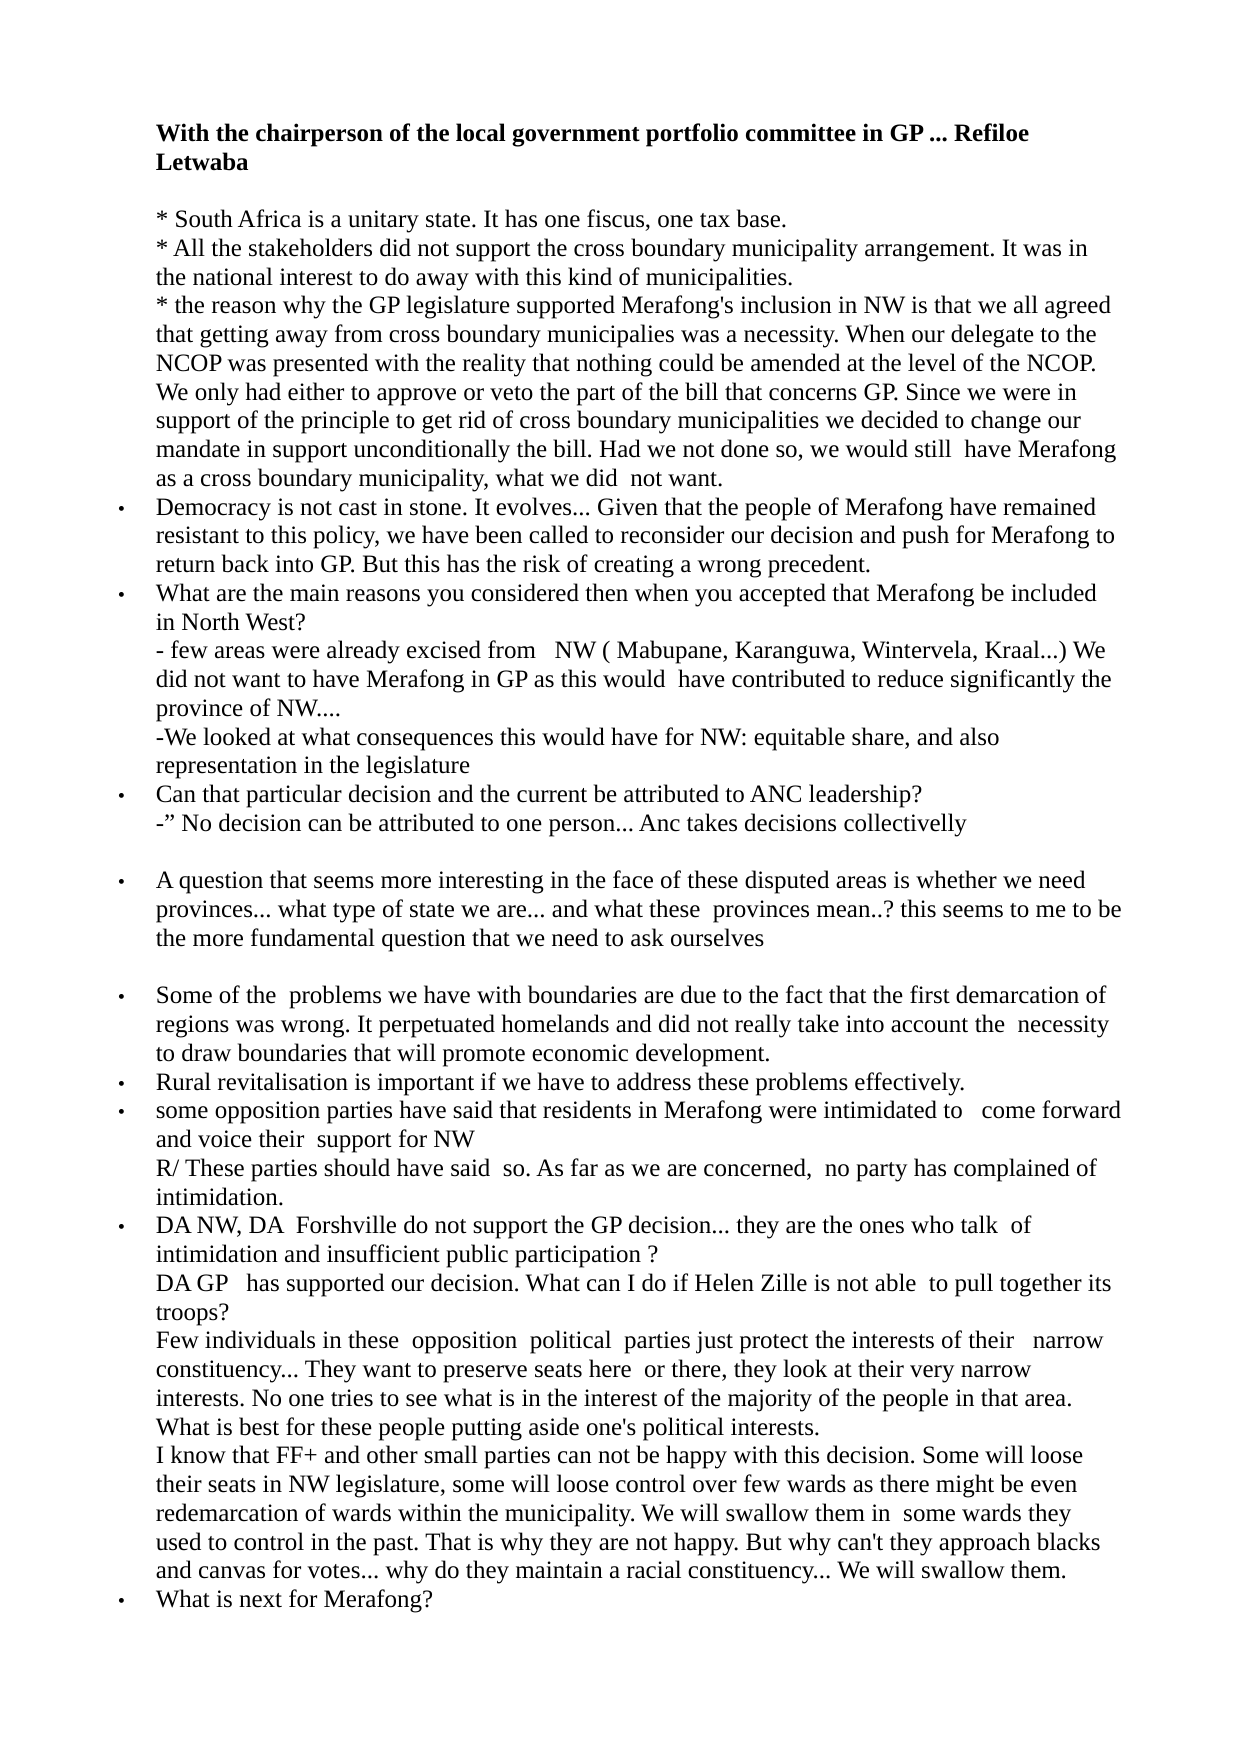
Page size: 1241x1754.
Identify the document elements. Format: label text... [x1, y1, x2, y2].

list What is next for Merafong? [118, 1584, 1122, 1613]
list With the chairperson of the local government portfolio committee in GP ... Refiloe Letwaba [118, 118, 1122, 176]
list DA NW, DA Forshville do not support the GP decision... they are the ones who talk of intimidation and insufficient public participation ? [118, 1211, 1122, 1268]
list * South Africa is a unitary state. It has one fiscus, one tax base. [118, 204, 1122, 233]
list Rural revitalisation is important if we have to address these problems effectively. [118, 1067, 1122, 1096]
list A question that seems more interesting in the face of these disputed areas is whether we need provinces... what type of state we are... and what these provinces mean..? this seems to me to be the more fundamental question that we need to ask ourselves [118, 866, 1122, 952]
list What are the main reasons you considered then when you accepted that Merafong be included in North West? [118, 578, 1122, 636]
list * All the stakeholders did not support the cross boundary municipality arrangement. It was in the national interest to do away with this kind of municipalities. [118, 233, 1122, 291]
list I know that FF+ and other small parties can not be happy with this decision. Some will loose their seats in NW legislature, some will loose control over few wards as there might be even redemarcation of wards within the municipality. We will swallow them in some wards they used to control in the past. That is why they are not happy. But why can't they approach blacks and canvas for votes... why do they maintain a racial constituency... We will swallow them. [118, 1441, 1122, 1584]
list DA GP has supported our decision. What can I do if Helen Zille is not able to pull together its troops? [118, 1268, 1122, 1326]
list * the reason why the GP legislature supported Merafong's inclusion in NW is that we all agreed that getting away from cross boundary municipalies was a necessity. When our delegate to the NCOP was presented with the reality that nothing could be amended at the level of the NCOP. We only had either to approve or veto the part of the bill that concerns GP. Since we were in support of the principle to get rid of cross boundary municipalities we decided to change our mandate in support unconditionally the bill. Had we not done so, we would still have Merafong as a cross boundary municipality, what we did not want. [118, 291, 1122, 492]
list Can that particular decision and the current be attributed to ANC leadership? [118, 779, 1122, 808]
list R/ These parties should have said so. As far as we are concerned, no party has complained of intimidation. [118, 1153, 1122, 1211]
list some opposition parties have said that residents in Merafong were intimidated to come forward and voice their support for NW [118, 1096, 1122, 1153]
list Few individuals in these opposition political parties just protect the interests of their narrow constituency... They want to preserve seats here or there, they look at their very narrow interests. No one tries to see what is in the interest of the majority of the people in that area. What is best for these people putting aside one's political interests. [118, 1326, 1122, 1441]
list - few areas were already excised from NW ( Mabupane, Karanguwa, Wintervela, Kraal...) We did not want to have Merafong in GP as this would have contributed to reduce significantly the province of NW.... [118, 636, 1122, 722]
list -” No decision can be attributed to one person... Anc takes decisions collectivelly [118, 808, 1122, 837]
list Democracy is not cast in stone. It evolves... Given that the people of Merafong have remained resistant to this policy, we have been called to reconsider our decision and push for Merafong to return back into GP. But this has the risk of creating a wrong precedent. [118, 492, 1122, 578]
list -We looked at what consequences this would have for NW: equitable share, and also representation in the legislature [118, 722, 1122, 779]
list Some of the problems we have with boundaries are due to the fact that the first demarcation of regions was wrong. It perpetuated homelands and did not really take into account the necessity to draw boundaries that will promote economic development. [118, 981, 1122, 1067]
